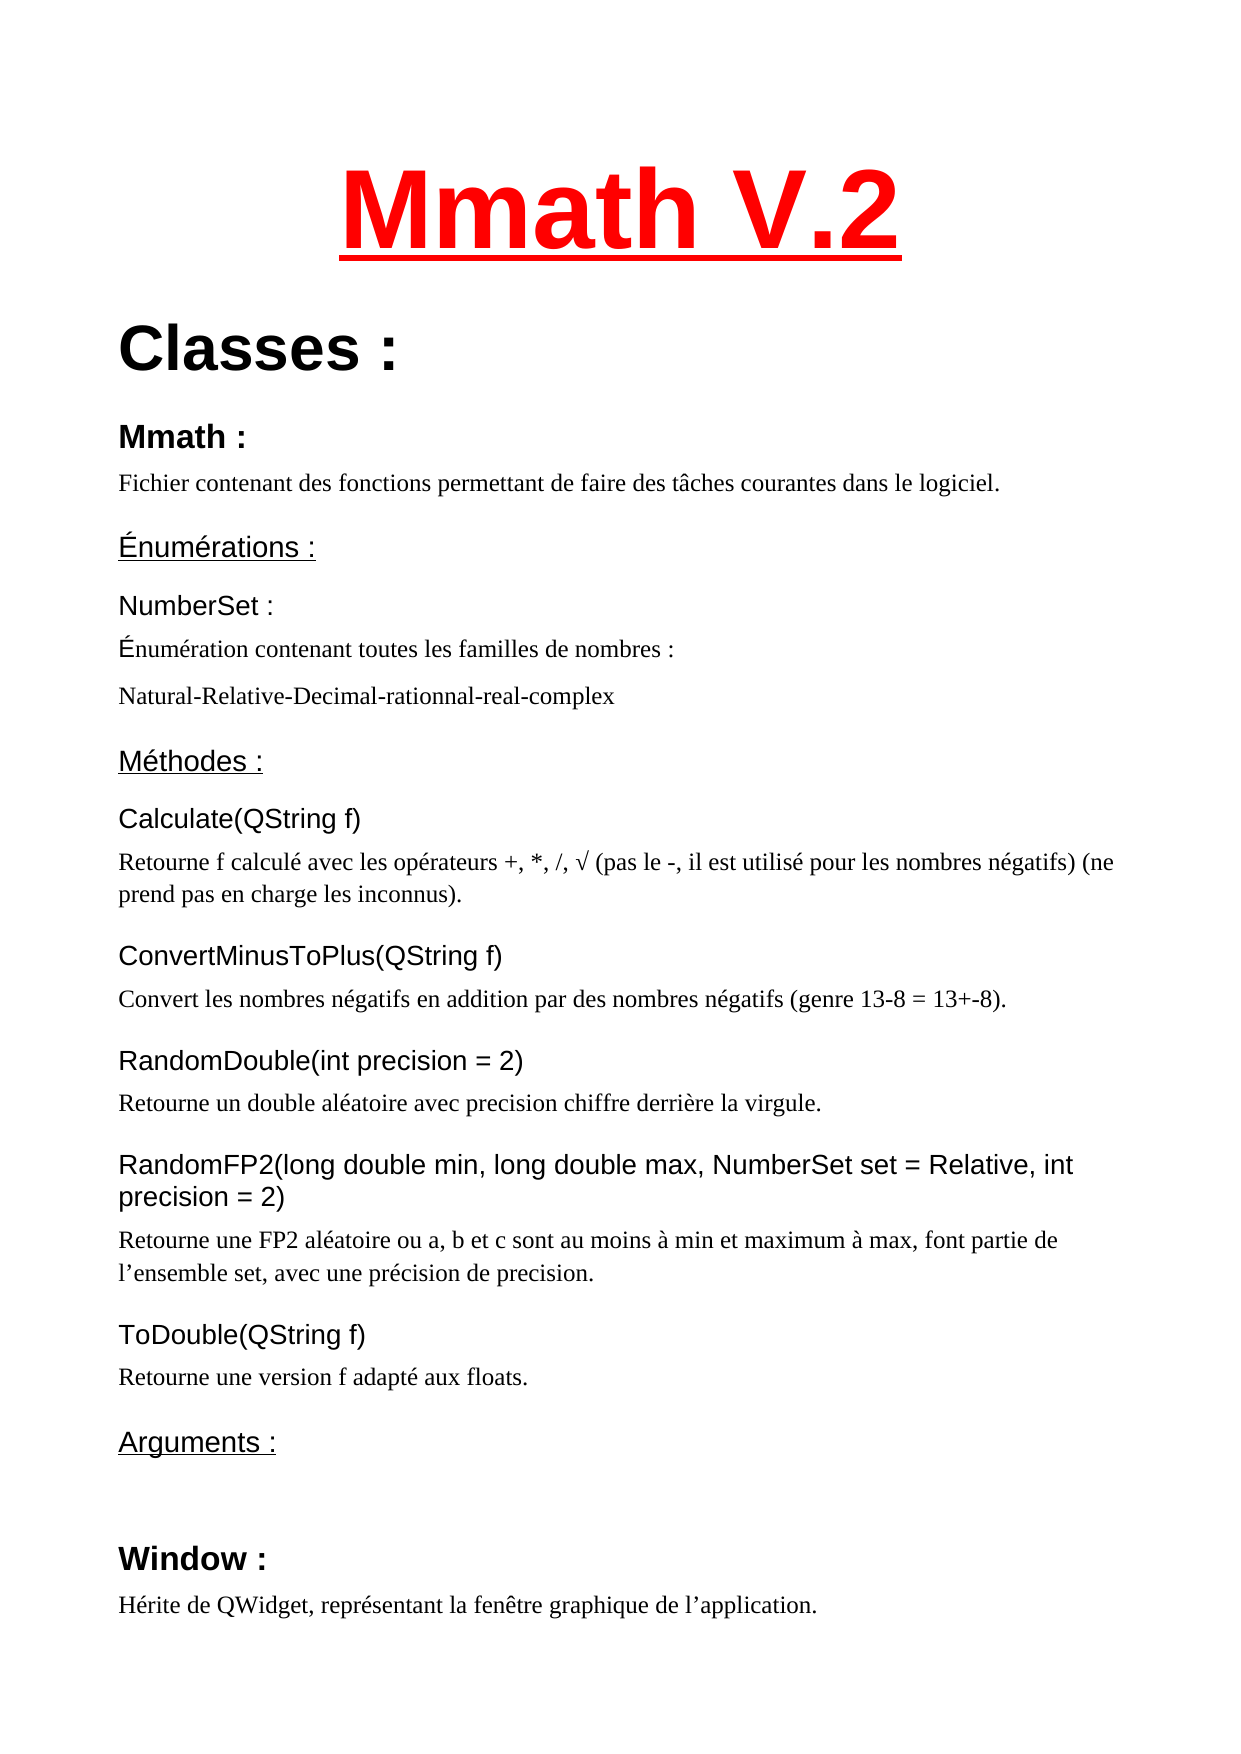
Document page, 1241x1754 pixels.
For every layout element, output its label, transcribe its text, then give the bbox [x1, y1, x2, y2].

subtitle Calculate(QString f) [118, 802, 1122, 834]
subtitle Window : [118, 1539, 1122, 1578]
subtitle RandomDouble(int precision = 2) [118, 1044, 1122, 1076]
text Fichier contenant des fonctions permettant de faire des tâches courantes dans le logiciel. [118, 468, 1122, 497]
subtitle Classes : [118, 310, 1122, 384]
subtitle Arguments : [118, 1424, 1122, 1458]
subtitle ConvertMinusToPlus(QString f) [118, 940, 1122, 972]
text Retourne f calculé avec les opérateurs +, *, /, √ (pas le -, il est utilisé pour les nombres négatifs) (ne prend pas en charge les inconnus). [118, 847, 1122, 908]
text Énumération contenant toutes les familles de nombres : [118, 633, 1122, 662]
text Retourne une version f adapté aux floats. [118, 1362, 1122, 1391]
title Mmath V.2 [118, 143, 1122, 272]
subtitle NumberSet : [118, 589, 1122, 621]
subtitle Mmath : [118, 417, 1122, 456]
subtitle Méthodes : [118, 743, 1122, 777]
text Natural-Relative-Decimal-rationnal-real-complex [118, 681, 1122, 710]
text Retourne un double aléatoire avec precision chiffre derrière la virgule. [118, 1088, 1122, 1117]
subtitle ToDouble(QString f) [118, 1318, 1122, 1350]
text Retourne une FP2 aléatoire ou a, b et c sont au moins à min et maximum à max, font partie de l’ensemble set, avec une précision de precision. [118, 1225, 1122, 1287]
text Convert les nombres négatifs en addition par des nombres négatifs (genre 13-8 = 13+-8). [118, 984, 1122, 1013]
subtitle Énumérations : [118, 530, 1122, 564]
subtitle RandomFP2(long double min, long double max, NumberSet set = Relative, int precision = 2) [118, 1149, 1122, 1212]
text Hérite de QWidget, représentant la fenêtre graphique de l’application. [118, 1590, 1122, 1619]
